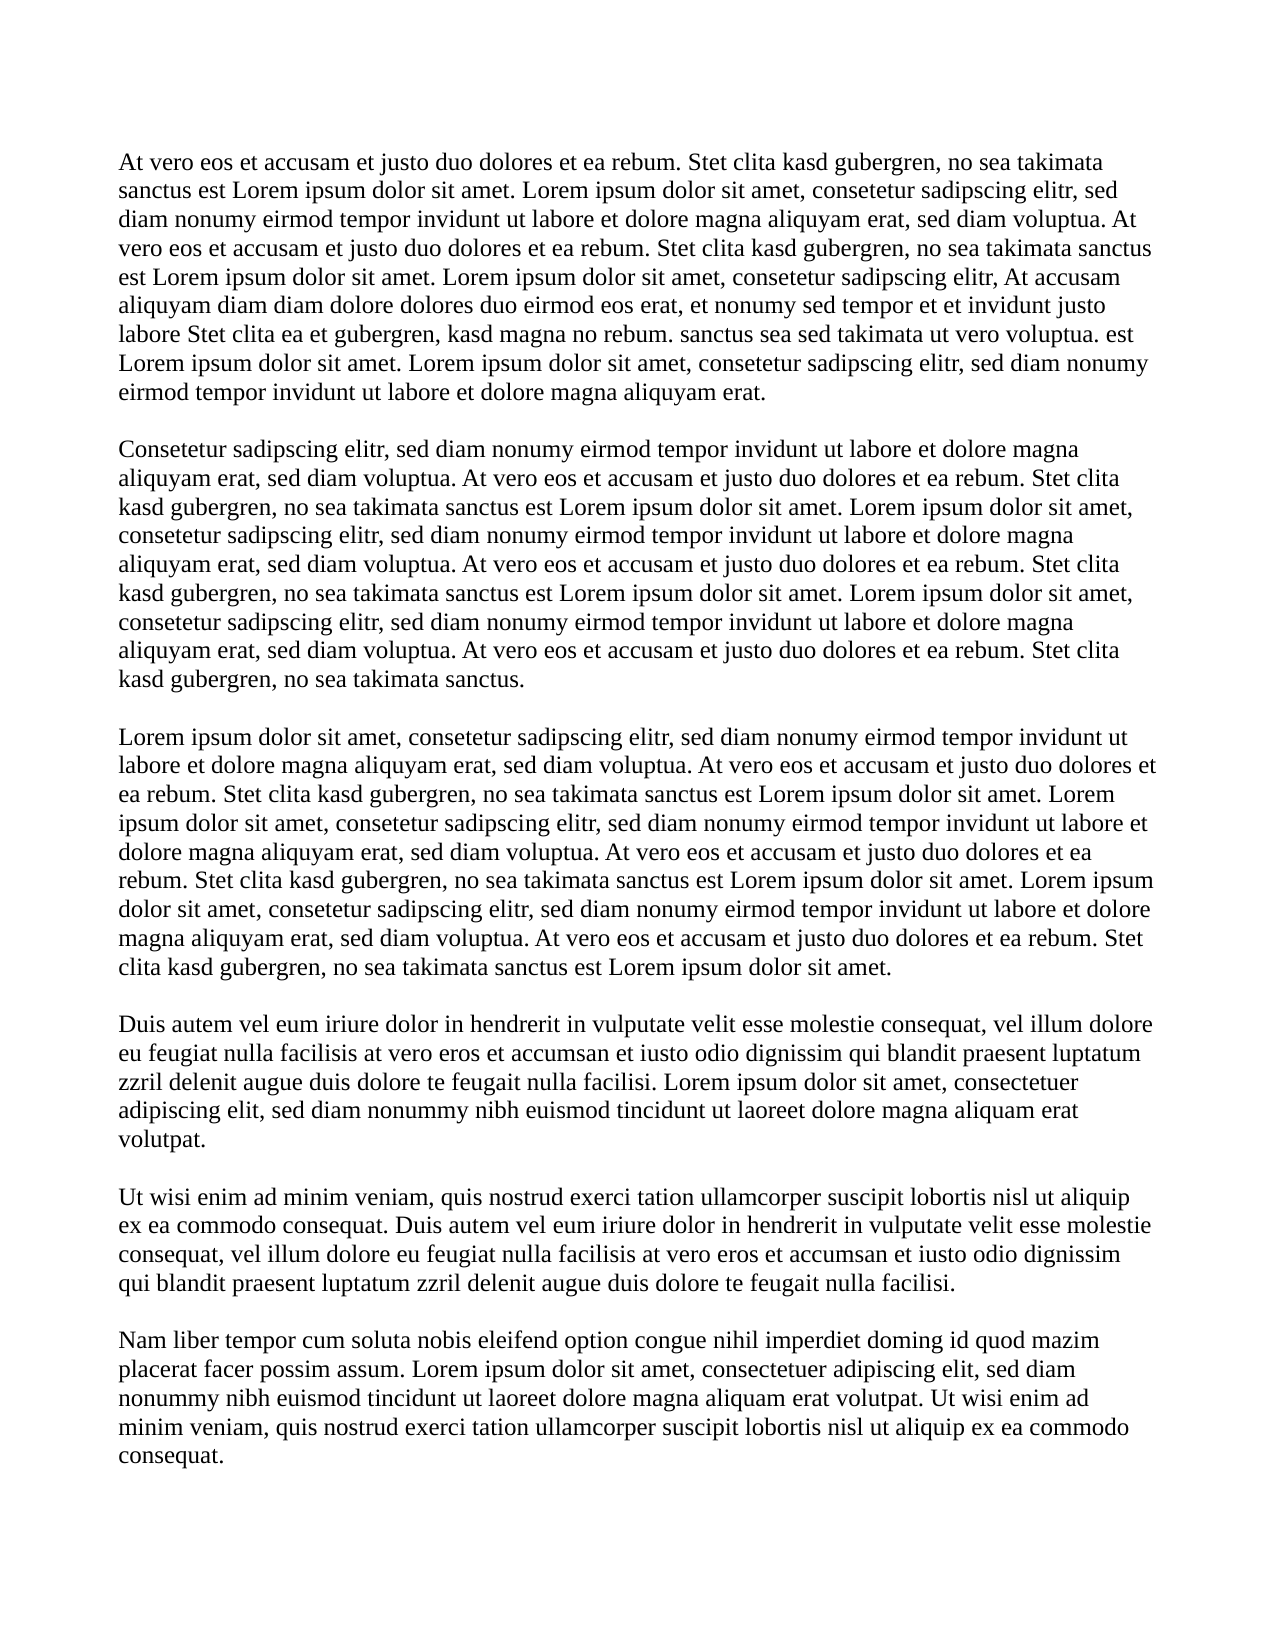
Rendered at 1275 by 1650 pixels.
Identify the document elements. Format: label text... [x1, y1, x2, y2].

text Lorem ipsum dolor sit amet, consetetur sadipscing elitr, sed diam nonumy eirmod tempor invidunt ut labore et dolore magna aliquyam erat, sed diam voluptua. At vero eos et accusam et justo duo dolores et ea rebum. Stet clita kasd gubergren, no sea takimata sanctus est Lorem ipsum dolor sit amet. Lorem ipsum dolor sit amet, consetetur sadipscing elitr, sed diam nonumy eirmod tempor invidunt ut labore et dolore magna aliquyam erat, sed diam voluptua. At vero eos et accusam et justo duo dolores et ea rebum. Stet clita kasd gubergren, no sea takimata sanctus est Lorem ipsum dolor sit amet. Lorem ipsum dolor sit amet, consetetur sadipscing elitr, sed diam nonumy eirmod tempor invidunt ut labore et dolore magna aliquyam erat, sed diam voluptua. At vero eos et accusam et justo duo dolores et ea rebum. Stet clita kasd gubergren, no sea takimata sanctus est Lorem ipsum dolor sit amet. [118, 722, 1157, 981]
text Ut wisi enim ad minim veniam, quis nostrud exerci tation ullamcorper suscipit lobortis nisl ut aliquip ex ea commodo consequat. Duis autem vel eum iriure dolor in hendrerit in vulputate velit esse molestie consequat, vel illum dolore eu feugiat nulla facilisis at vero eros et accumsan et iusto odio dignissim qui blandit praesent luptatum zzril delenit augue duis dolore te feugait nulla facilisi. [118, 1182, 1157, 1297]
text Consetetur sadipscing elitr, sed diam nonumy eirmod tempor invidunt ut labore et dolore magna aliquyam erat, sed diam voluptua. At vero eos et accusam et justo duo dolores et ea rebum. Stet clita kasd gubergren, no sea takimata sanctus est Lorem ipsum dolor sit amet. Lorem ipsum dolor sit amet, consetetur sadipscing elitr, sed diam nonumy eirmod tempor invidunt ut labore et dolore magna aliquyam erat, sed diam voluptua. At vero eos et accusam et justo duo dolores et ea rebum. Stet clita kasd gubergren, no sea takimata sanctus est Lorem ipsum dolor sit amet. Lorem ipsum dolor sit amet, consetetur sadipscing elitr, sed diam nonumy eirmod tempor invidunt ut labore et dolore magna aliquyam erat, sed diam voluptua. At vero eos et accusam et justo duo dolores et ea rebum. Stet clita kasd gubergren, no sea takimata sanctus. [118, 434, 1157, 693]
text At vero eos et accusam et justo duo dolores et ea rebum. Stet clita kasd gubergren, no sea takimata sanctus est Lorem ipsum dolor sit amet. Lorem ipsum dolor sit amet, consetetur sadipscing elitr, sed diam nonumy eirmod tempor invidunt ut labore et dolore magna aliquyam erat, sed diam voluptua. At vero eos et accusam et justo duo dolores et ea rebum. Stet clita kasd gubergren, no sea takimata sanctus est Lorem ipsum dolor sit amet. Lorem ipsum dolor sit amet, consetetur sadipscing elitr, At accusam aliquyam diam diam dolore dolores duo eirmod eos erat, et nonumy sed tempor et et invidunt justo labore Stet clita ea et gubergren, kasd magna no rebum. sanctus sea sed takimata ut vero voluptua. est Lorem ipsum dolor sit amet. Lorem ipsum dolor sit amet, consetetur sadipscing elitr, sed diam nonumy eirmod tempor invidunt ut labore et dolore magna aliquyam erat. [118, 147, 1157, 406]
text Duis autem vel eum iriure dolor in hendrerit in vulputate velit esse molestie consequat, vel illum dolore eu feugiat nulla facilisis at vero eros et accumsan et iusto odio dignissim qui blandit praesent luptatum zzril delenit augue duis dolore te feugait nulla facilisi. Lorem ipsum dolor sit amet, consectetuer adipiscing elit, sed diam nonummy nibh euismod tincidunt ut laoreet dolore magna aliquam erat volutpat. [118, 1009, 1157, 1153]
text Nam liber tempor cum soluta nobis eleifend option congue nihil imperdiet doming id quod mazim placerat facer possim assum. Lorem ipsum dolor sit amet, consectetuer adipiscing elit, sed diam nonummy nibh euismod tincidunt ut laoreet dolore magna aliquam erat volutpat. Ut wisi enim ad minim veniam, quis nostrud exerci tation ullamcorper suscipit lobortis nisl ut aliquip ex ea commodo consequat. [118, 1326, 1157, 1469]
